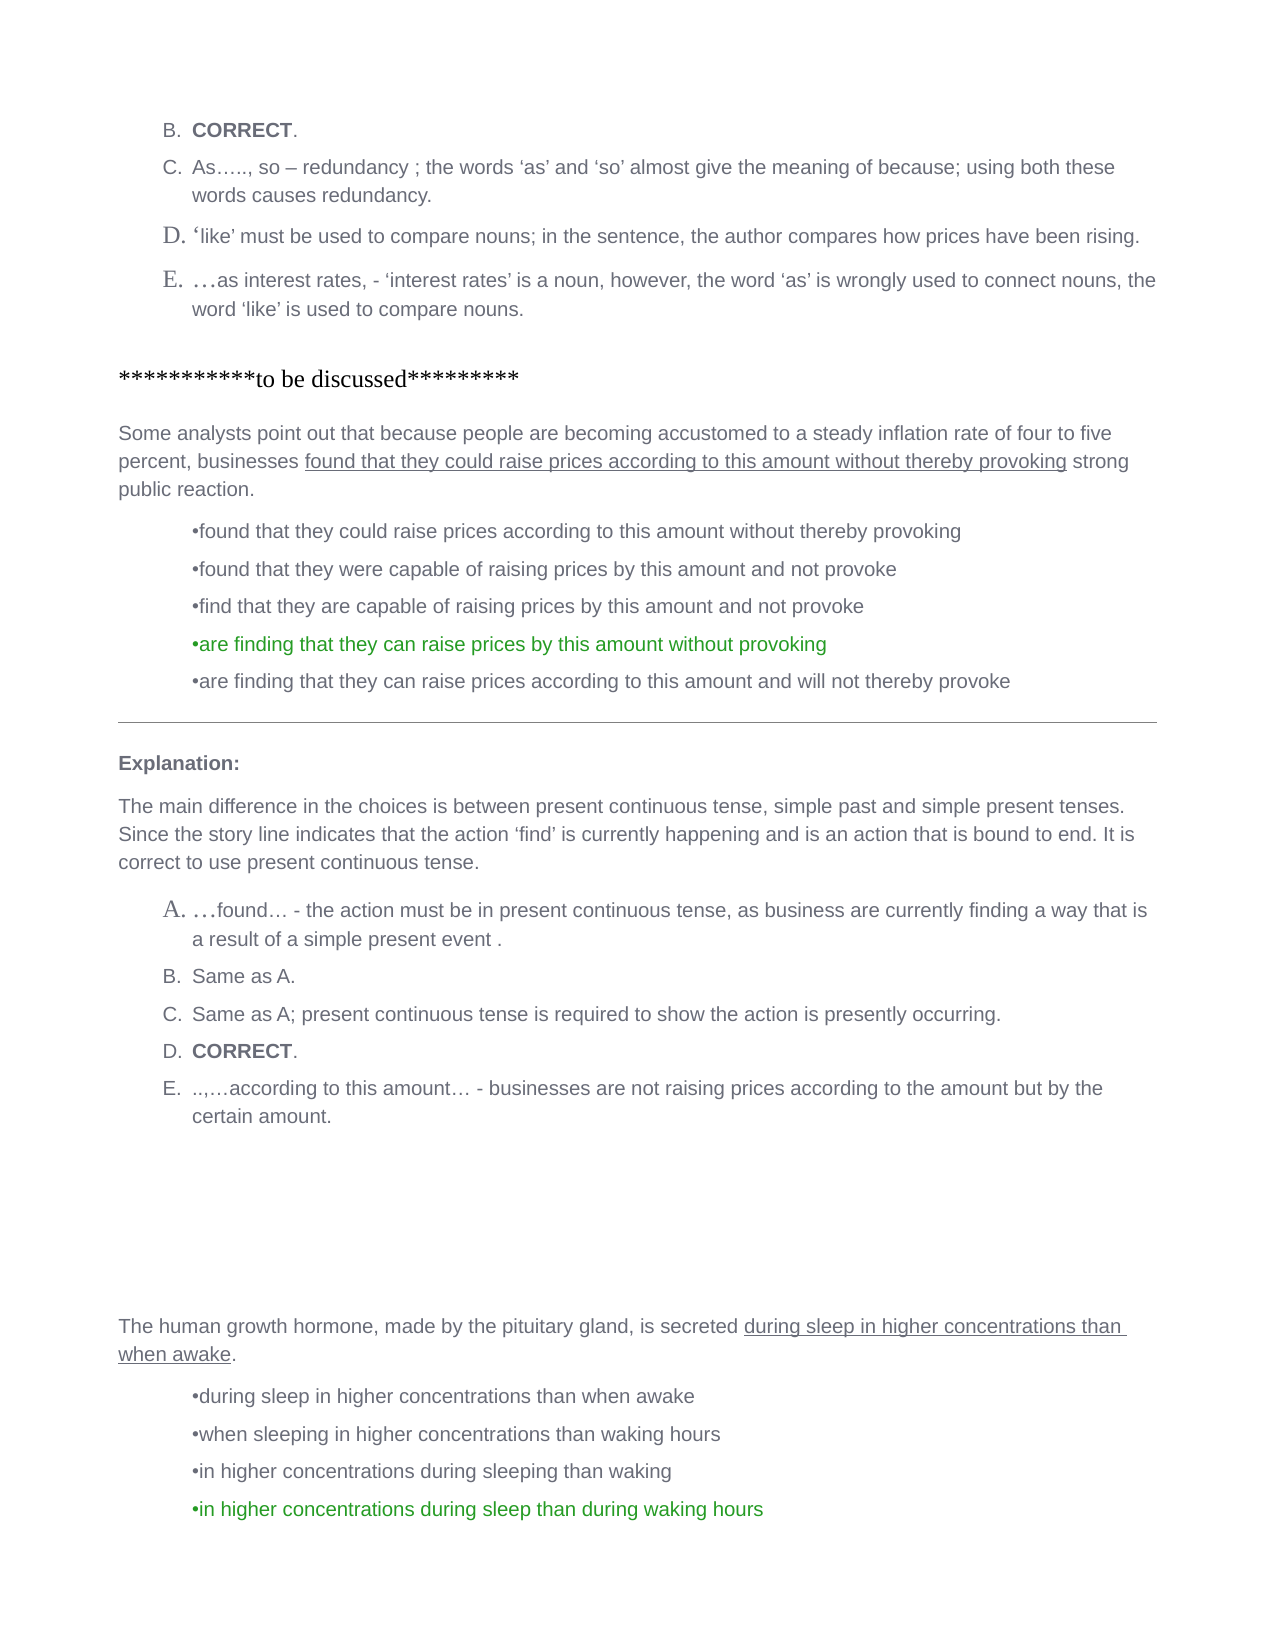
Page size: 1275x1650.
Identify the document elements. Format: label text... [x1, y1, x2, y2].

list during sleep in higher concentrations than when awake [118, 1385, 1157, 1408]
text Some analysts point out that because people are becoming accustomed to a steady inflation rate of four to five percent, businesses found that they could raise prices according to this amount without thereby provoking strong public reaction. [118, 421, 1157, 501]
list are finding that they can raise prices by this amount without provoking [118, 632, 1157, 656]
list found that they were capable of raising prices by this amount and not provoke [118, 557, 1157, 581]
list when sleeping in higher concentrations than waking hours [118, 1422, 1157, 1446]
list CORRECT. [162, 118, 1157, 141]
list As….., so – redundancy ; the words ‘as’ and ‘so’ almost give the meaning of because; using both these words causes redundancy. [162, 155, 1157, 207]
list ‘like’ must be used to compare nouns; in the sentence, the author compares how prices have been rising. [162, 221, 1157, 249]
list found that they could raise prices according to this amount without thereby provoking [118, 520, 1157, 543]
list in higher concentrations during sleeping than waking [118, 1460, 1157, 1483]
list …found… - the action must be in present continuous tense, as business are currently finding a way that is a result of a simple present event . [162, 894, 1157, 951]
list Same as A; present continuous tense is required to show the action is presently occurring. [162, 1002, 1157, 1026]
list …as interest rates, - ‘interest rates’ is a noun, however, the word ‘as’ is wrongly used to connect nouns, the word ‘like’ is used to compare nouns. [162, 264, 1157, 321]
text The main difference in the choices is between present continuous tense, simple past and simple present tenses. Since the story line indicates that the action ‘find’ is currently happening and is an action that is bound to end. It is correct to use present continuous tense. [118, 795, 1157, 874]
list ..,…according to this amount… - businesses are not raising prices according to the amount but by the certain amount. [162, 1077, 1157, 1128]
list are finding that they can raise prices according to this amount and will not thereby provoke [118, 670, 1157, 693]
list Same as A. [162, 965, 1157, 988]
list CORRECT. [162, 1039, 1157, 1063]
text Explanation: [118, 751, 1157, 775]
list in higher concentrations during sleep than during waking hours [118, 1497, 1157, 1521]
list find that they are capable of raising prices by this amount and not provoke [118, 595, 1157, 618]
text ***********to be discussed********* [118, 364, 1157, 393]
text The human growth hormone, made by the pituitary gland, is secreted during sleep in higher concentrations than when awake. [118, 1314, 1157, 1366]
